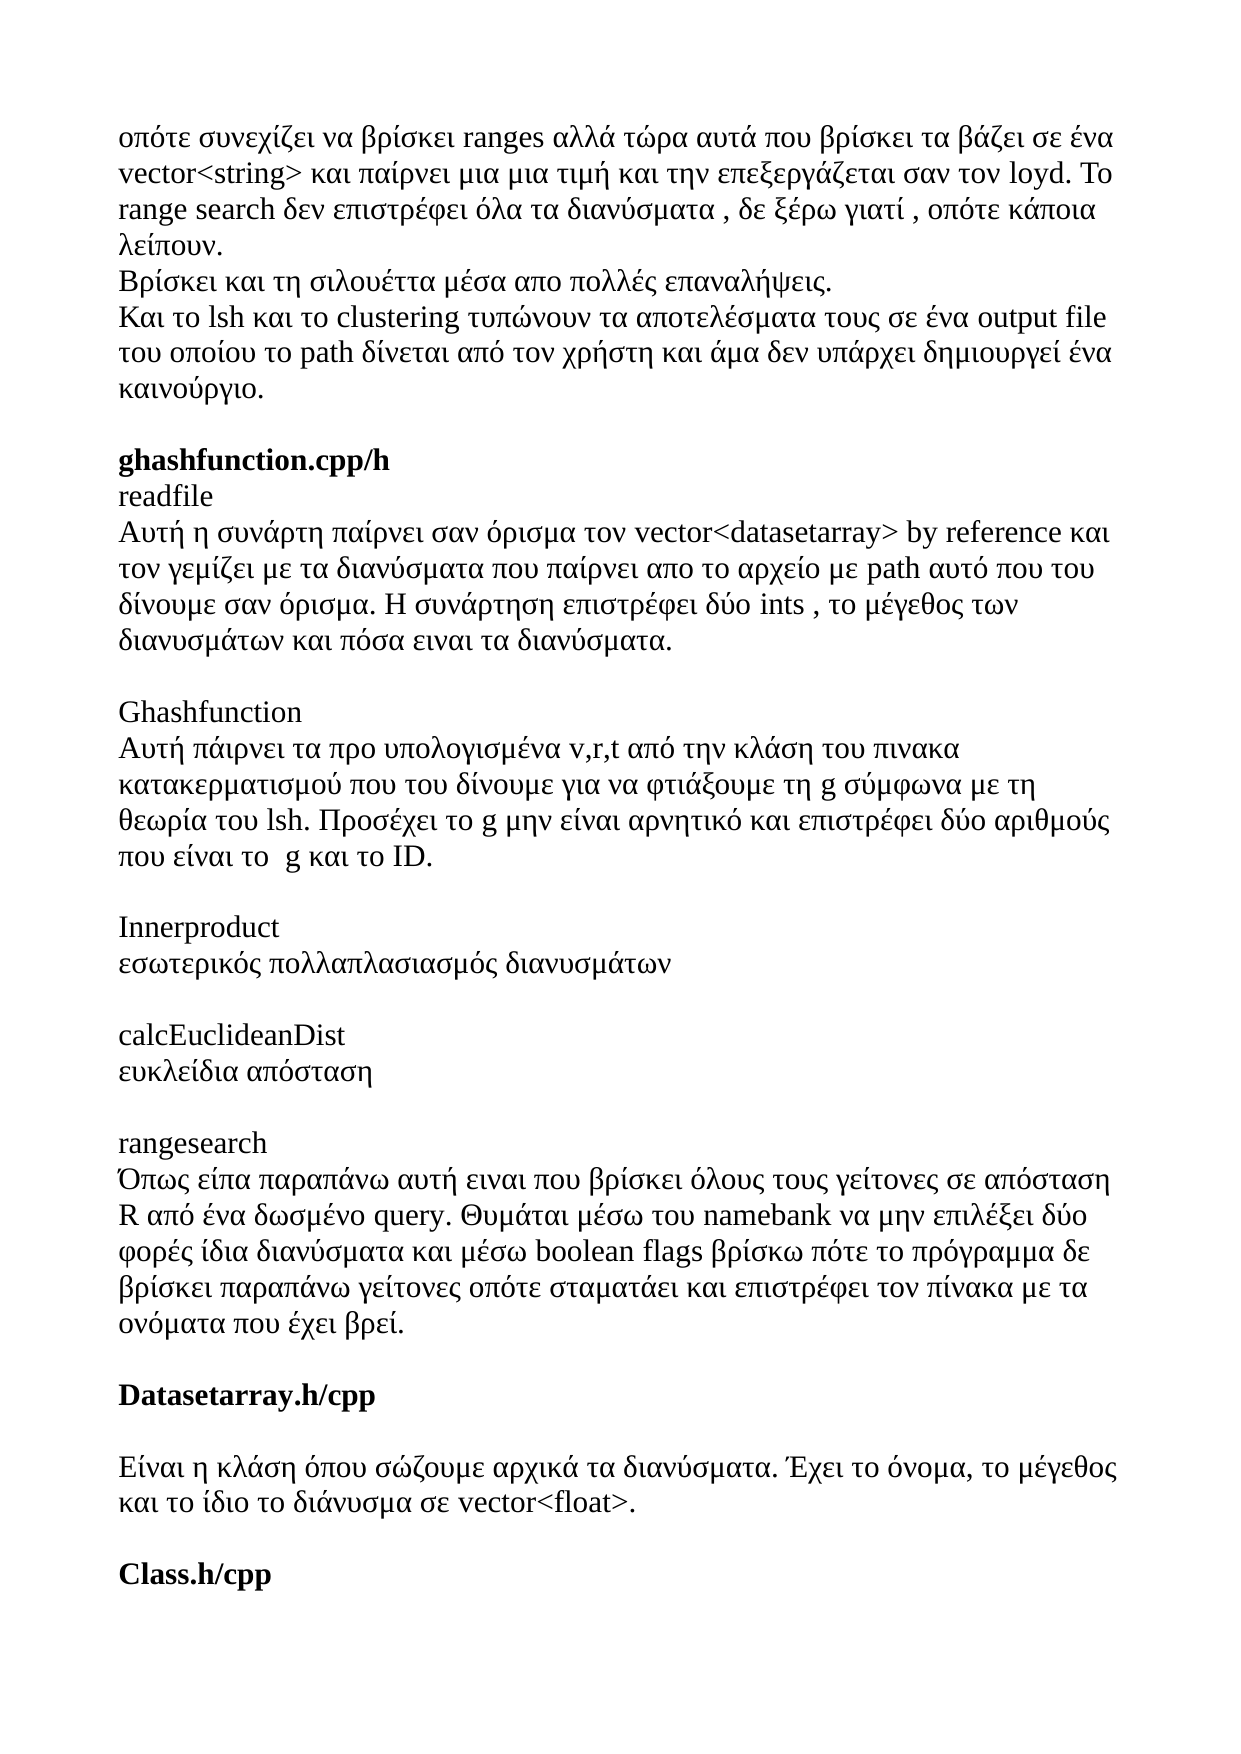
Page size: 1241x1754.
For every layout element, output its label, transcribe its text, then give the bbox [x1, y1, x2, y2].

text Αυτή η συνάρτη παίρνει σαν όρισμα τον vector<datasetarray> by reference και τον γεμίζει με τα διανύσματα που παίρνει απο το αρχείο με path αυτό που του δίνουμε σαν όρισμα. Η συνάρτηση επιστρέφει δύο ints , το μέγεθος των διανυσμάτων και πόσα ειναι τα διανύσματα. [118, 513, 1122, 657]
text ghashfunction.cpp/h [118, 442, 1122, 477]
text οπότε συνεχίζει να βρίσκει ranges αλλά τώρα αυτά που βρίσκει τα βάζει σε ένα vector<string> και παίρνει μια μια τιμή και την επεξεργάζεται σαν τον loyd. To range search δεν επιστρέφει όλα τα διανύσματα , δε ξέρω γιατί , οπότε κάποια λείπουν. [118, 118, 1122, 262]
text Είναι η κλάση όπου σώζουμε αρχικά τα διανύσματα. Έχει το όνομα, το μέγεθος και το ίδιο το διάνυσμα σε vector<float>. [118, 1448, 1122, 1520]
text Και το lsh και το clustering τυπώνουν τα αποτελέσματα τους σε ένα output file του οποίου το path δίνεται από τον χρήστη και άμα δεν υπάρχει δημιουργεί ένα καινούργιο. [118, 298, 1122, 406]
text εσωτερικός πολλαπλασιασμός διανυσμάτων [118, 945, 1122, 981]
text Datasetarray.h/cpp [118, 1376, 1122, 1412]
text calcEuclideanDist [118, 1017, 1122, 1052]
text Innerproduct [118, 909, 1122, 945]
text Όπως είπα παραπάνω αυτή ειναι που βρίσκει όλους τους γείτονες σε απόσταση R από ένα δωσμένο query. Θυμάται μέσω του namebank να μην επιλέξει δύο φορές ίδια διανύσματα και μέσω boolean flags βρίσκω πότε το πρόγραμμα δε βρίσκει παραπάνω γείτονες οπότε σταματάει και επιστρέφει τον πίνακα με τα ονόματα που έχει βρεί. [118, 1160, 1122, 1340]
text Class.h/cpp [118, 1556, 1122, 1592]
text Ghashfunction [118, 693, 1122, 729]
text Αυτή πάιρνει τα προ υπολογισμένα v,r,t από την κλάση του πινακα κατακερματισμού που του δίνουμε για να φτιάξουμε τη g σύμφωνα με τη θεωρία του lsh. Προσέχει το g μην είναι αρνητικό και επιστρέφει δύο αριθμούς που είναι το g και το ID. [118, 729, 1122, 873]
text Βρίσκει και τη σιλουέττα μέσα απο πολλές επαναλήψεις. [118, 262, 1122, 298]
text readfile [118, 477, 1122, 513]
text ευκλείδια απόσταση [118, 1052, 1122, 1088]
text rangesearch [118, 1124, 1122, 1160]
